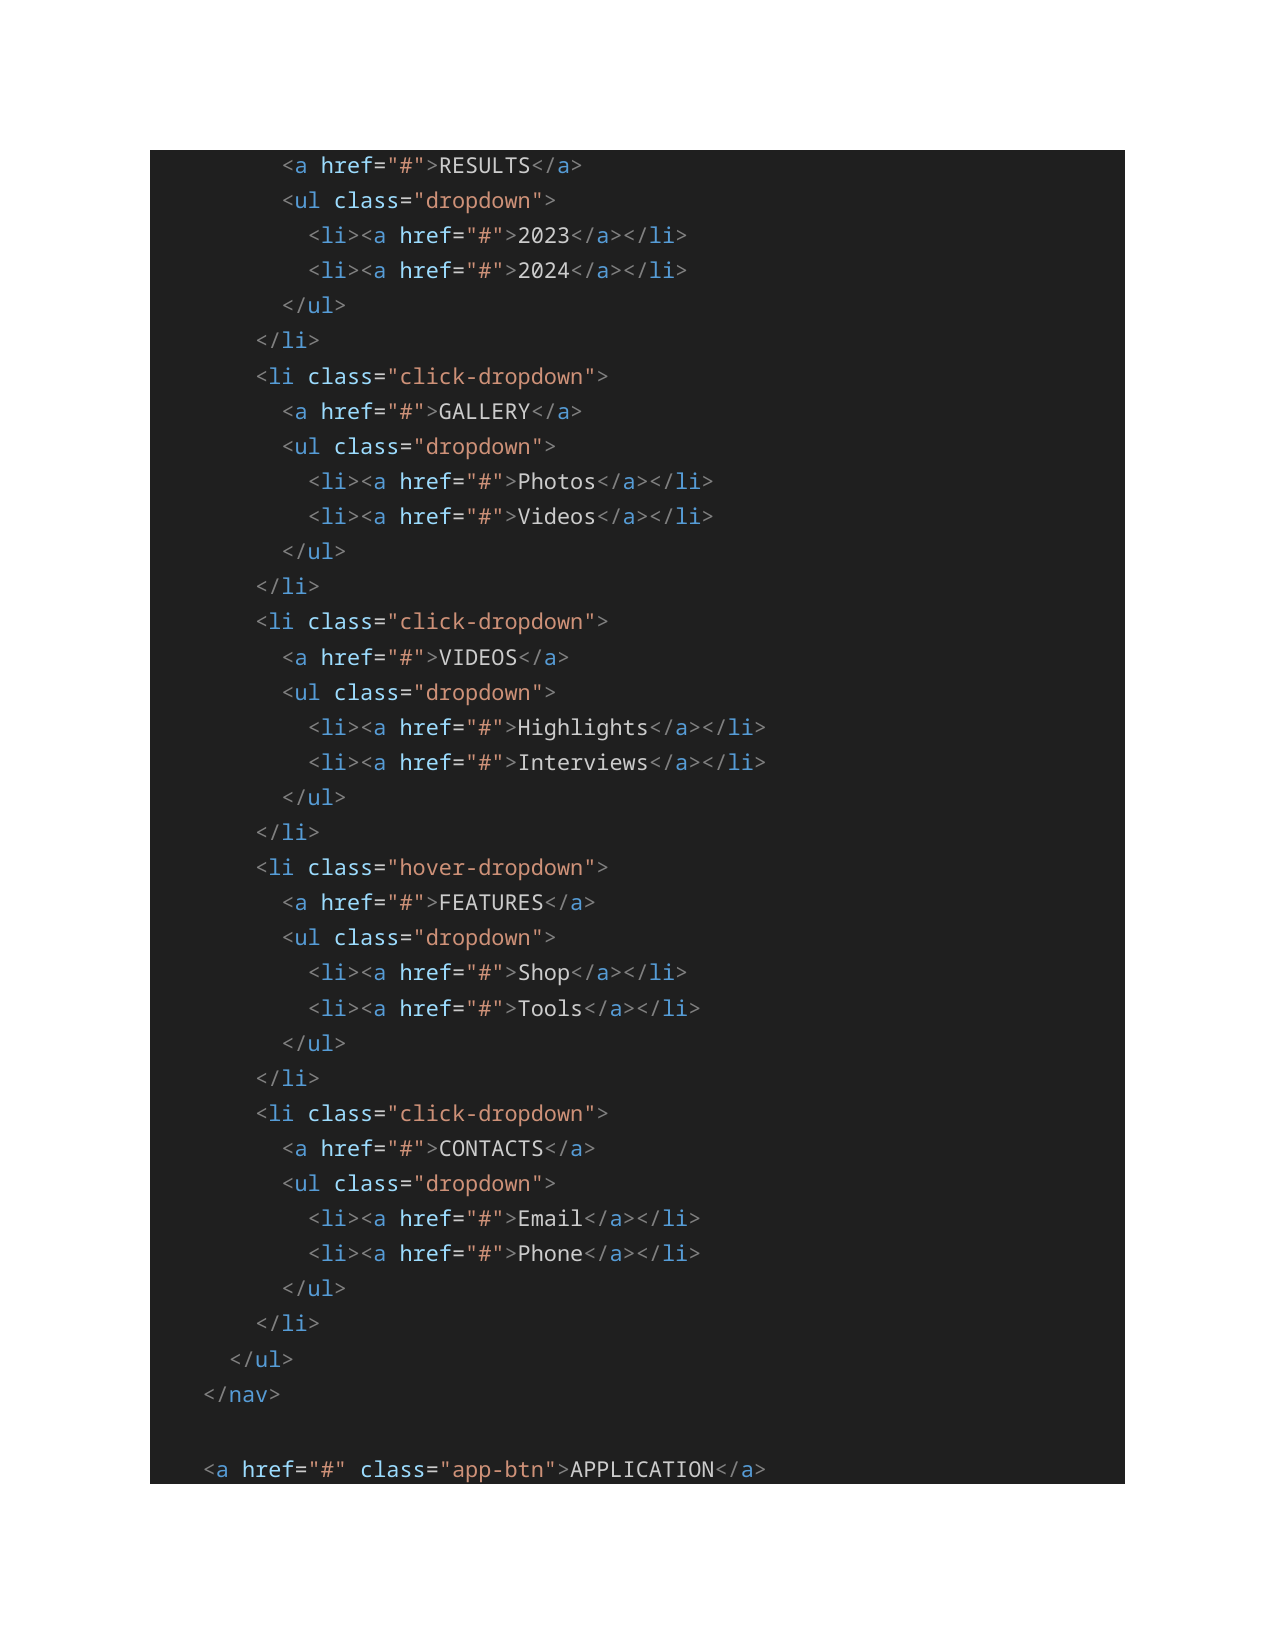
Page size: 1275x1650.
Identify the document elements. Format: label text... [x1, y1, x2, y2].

text </li> [150, 326, 1125, 355]
text <ul class="dropdown"> [150, 1168, 1125, 1198]
text <li><a href="#">2024</a></li> [150, 255, 1125, 285]
text </ul> [150, 782, 1125, 812]
text </li> [150, 1063, 1125, 1092]
text <a href="#">FEATURES</a> [150, 887, 1125, 917]
text <li><a href="#">Interviews</a></li> [150, 747, 1125, 777]
text <li><a href="#">Shop</a></li> [150, 957, 1125, 987]
text </ul> [150, 1273, 1125, 1303]
text </ul> [150, 290, 1125, 320]
text <a href="#" class="app-btn">APPLICATION</a> [150, 1454, 1125, 1484]
text <li><a href="#">Photos</a></li> [150, 466, 1125, 496]
text <li class="hover-dropdown"> [150, 852, 1125, 882]
text <ul class="dropdown"> [150, 185, 1125, 215]
text <li><a href="#">Email</a></li> [150, 1203, 1125, 1233]
text </li> [150, 571, 1125, 601]
text </nav> [150, 1379, 1125, 1408]
text </ul> [150, 1343, 1125, 1373]
text <li><a href="#">Phone</a></li> [150, 1238, 1125, 1268]
text <li class="click-dropdown"> [150, 606, 1125, 636]
text <li><a href="#">Videos</a></li> [150, 501, 1125, 531]
text <li><a href="#">Highlights</a></li> [150, 712, 1125, 741]
text <a href="#">GALLERY</a> [150, 396, 1125, 426]
text <li class="click-dropdown"> [150, 361, 1125, 390]
text <a href="#">RESULTS</a> [150, 150, 1125, 180]
text <li class="click-dropdown"> [150, 1098, 1125, 1128]
text <li><a href="#">2023</a></li> [150, 220, 1125, 250]
text </li> [150, 817, 1125, 847]
text </li> [150, 1308, 1125, 1338]
text <a href="#">CONTACTS</a> [150, 1133, 1125, 1163]
text <ul class="dropdown"> [150, 677, 1125, 706]
text <a href="#">VIDEOS</a> [150, 641, 1125, 671]
text </ul> [150, 1028, 1125, 1057]
text <li><a href="#">Tools</a></li> [150, 992, 1125, 1022]
text <ul class="dropdown"> [150, 431, 1125, 461]
text <ul class="dropdown"> [150, 922, 1125, 952]
text </ul> [150, 536, 1125, 566]
